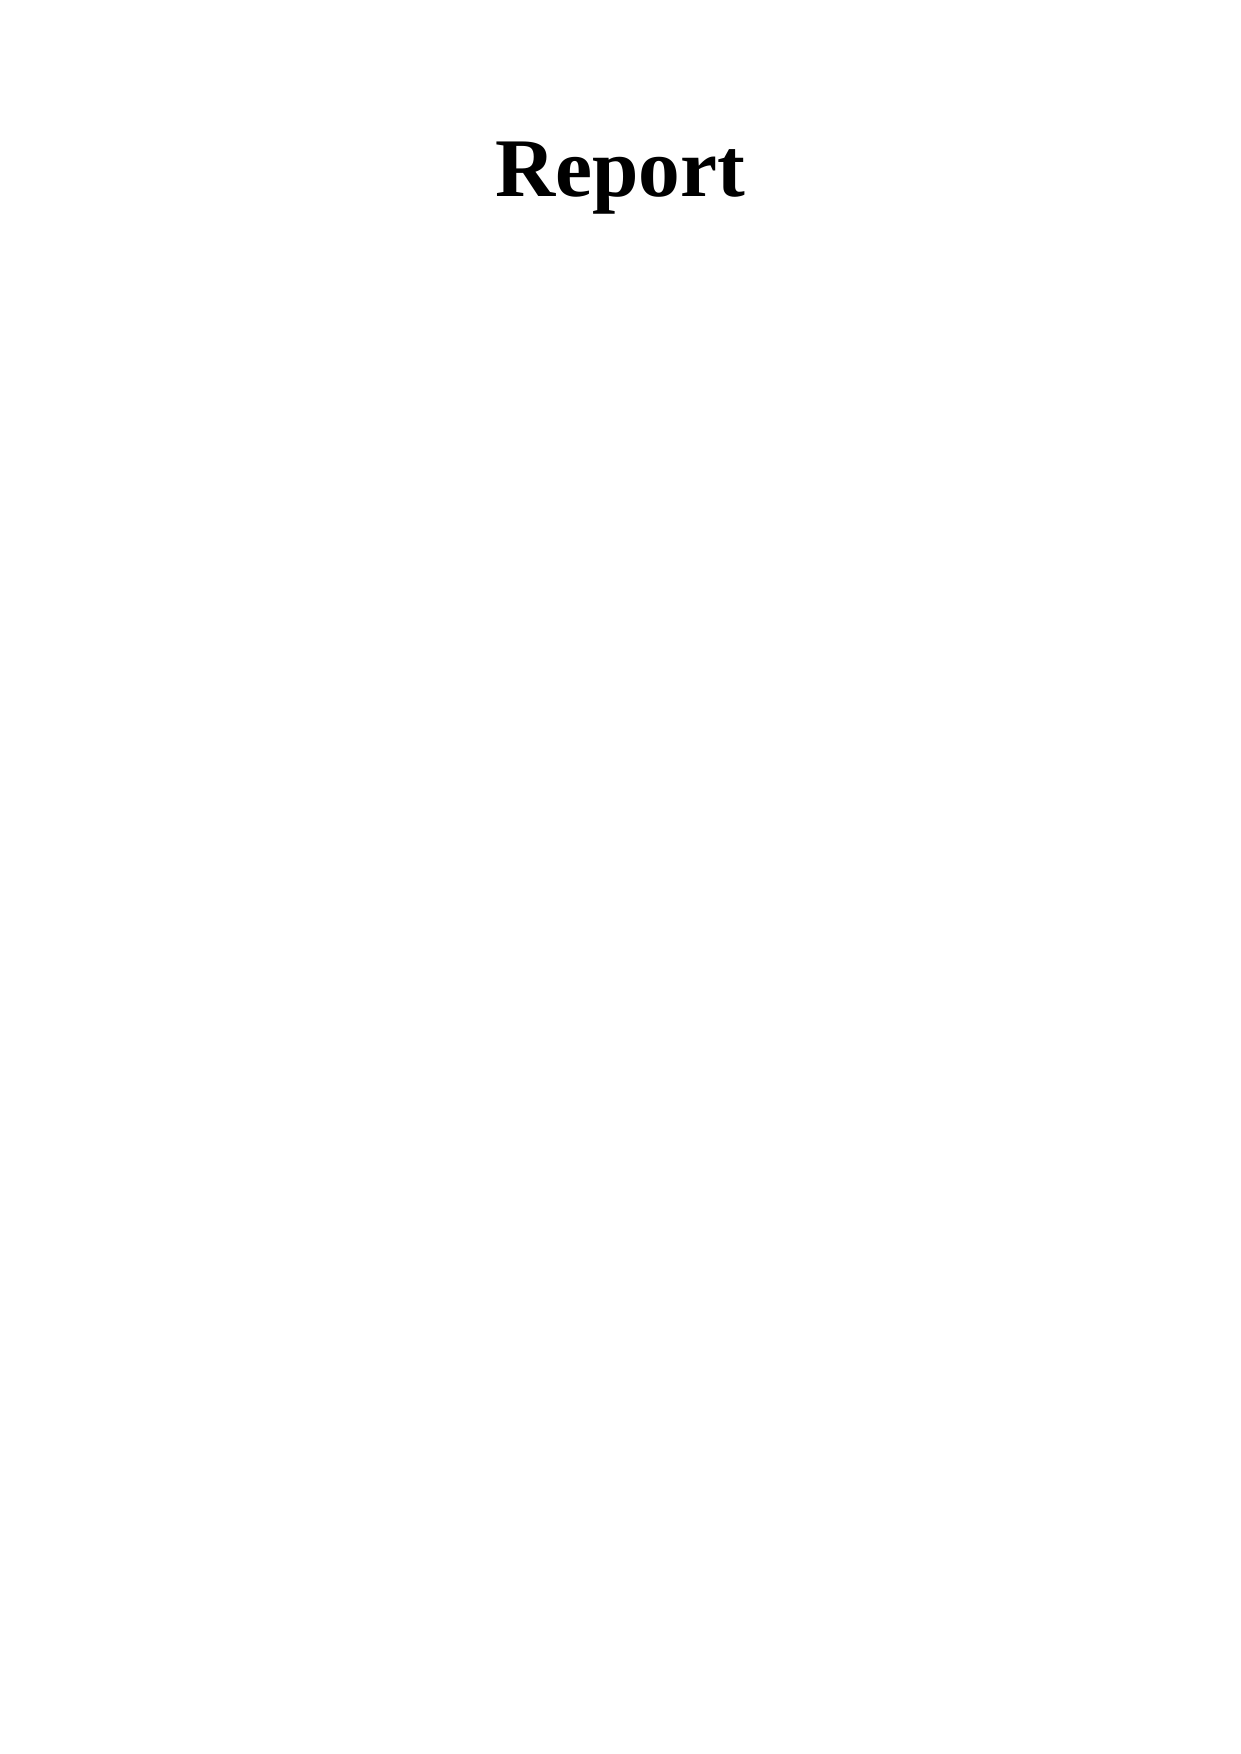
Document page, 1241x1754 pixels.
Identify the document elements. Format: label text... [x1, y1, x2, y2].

text Report [118, 118, 1122, 214]
